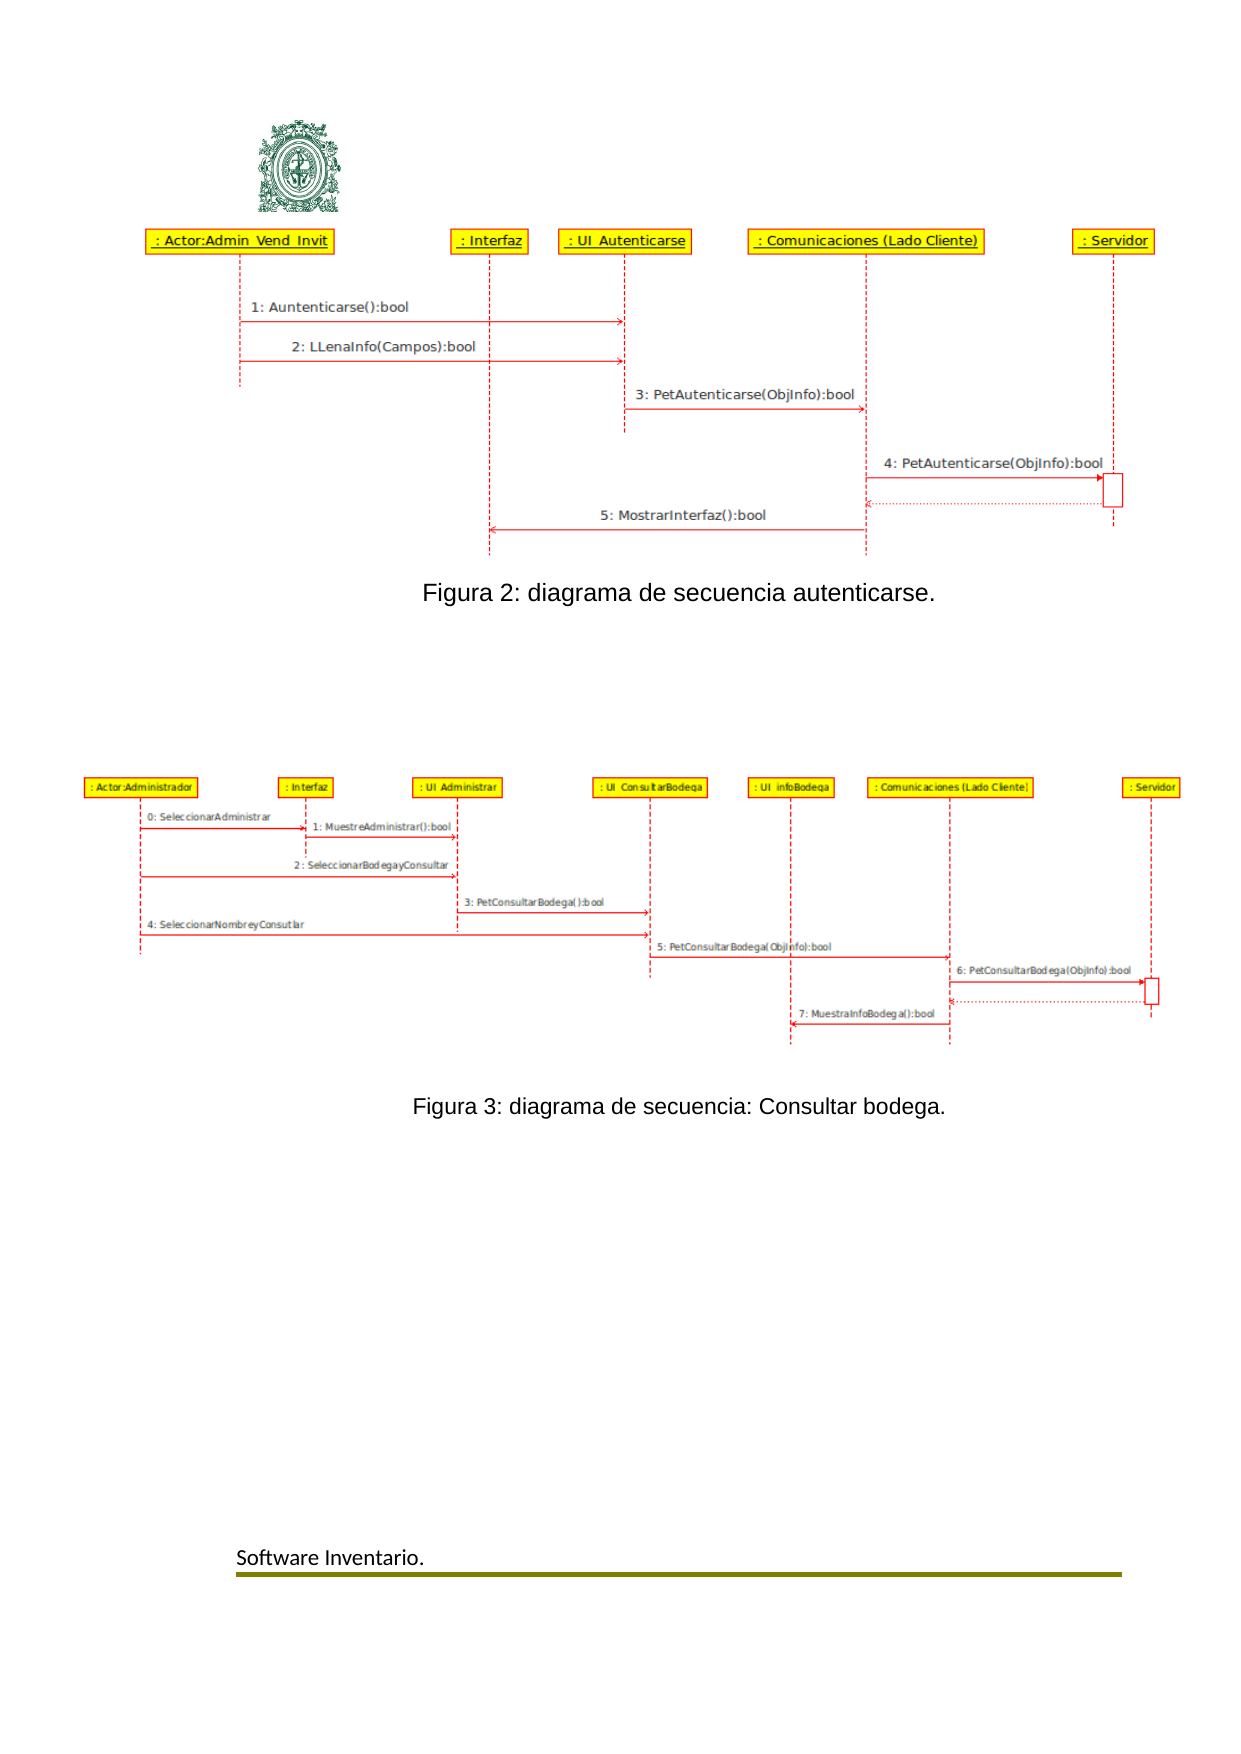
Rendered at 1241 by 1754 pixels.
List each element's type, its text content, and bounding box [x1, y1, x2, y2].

text Figura 3: diagrama de secuencia: Consultar bodega. [236, 1089, 1122, 1119]
picture [240, 117, 359, 212]
picture [79, 755, 1239, 1088]
picture [143, 213, 1189, 572]
text [236, 739, 1122, 754]
text Figura 2: diagrama de secuencia autenticarse. [236, 573, 1122, 607]
